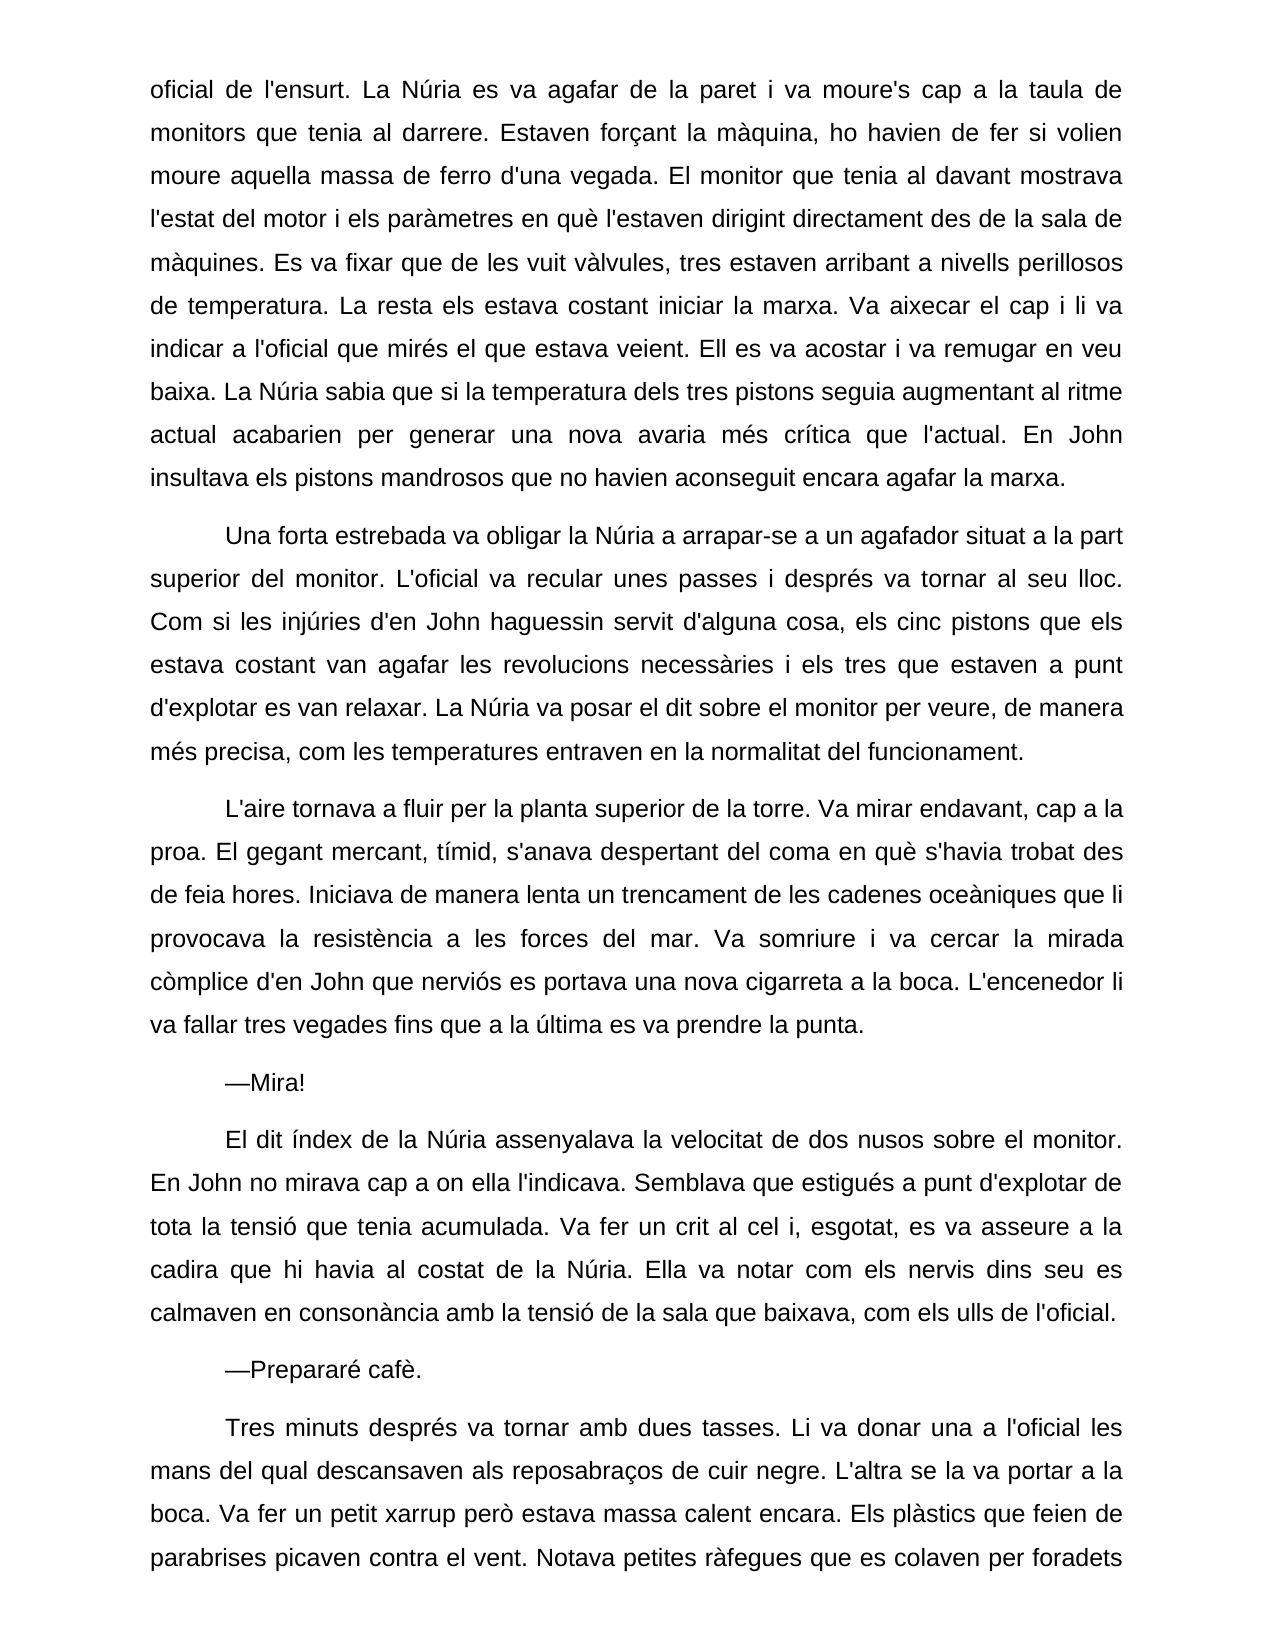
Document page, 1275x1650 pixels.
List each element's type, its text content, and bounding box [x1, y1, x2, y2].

text Tres minuts després va tornar amb dues tasses. Li va donar una a l'oficial les mans del qual descansaven als reposabraços de cuir negre. L'altra se la va portar a la boca. Va fer un petit xarrup però estava massa calent encara. Els plàstics que feien de parabrises picaven contra el vent. Notava petites ràfegues que es colaven per foradets [150, 1413, 1125, 1571]
text —Prepararé cafè. [150, 1355, 1125, 1384]
text Una forta estrebada va obligar la Núria a arrapar-se a un agafador situat a la part superior del monitor. L'oficial va recular unes passes i després va tornar al seu lloc. Com si les injúries d'en John haguessin servit d'alguna cosa, els cinc pistons que els estava costant van agafar les revolucions necessàries i els tres que estaven a punt d'explotar es van relaxar. La Núria va posar el dit sobre el monitor per veure, de manera més precisa, com les temperatures entraven en la normalitat del funcionament. [150, 521, 1125, 765]
text —Mira! [150, 1067, 1125, 1096]
text L'aire tornava a fluir per la planta superior de la torre. Va mirar endavant, cap a la proa. El gegant mercant, tímid, s'anava despertant del coma en què s'havia trobat des de feia hores. Iniciava de manera lenta un trencament de les cadenes oceàniques que li provocava la resistència a les forces del mar. Va somriure i va cercar la mirada còmplice d'en John que nerviós es portava una nova cigarreta a la boca. L'encenedor li va fallar tres vegades fins que a la última es va prendre la punta. [150, 794, 1125, 1038]
text oficial de l'ensurt. La Núria es va agafar de la paret i va moure's cap a la taula de monitors que tenia al darrere. Estaven forçant la màquina, ho havien de fer si volien moure aquella massa de ferro d'una vegada. El monitor que tenia al davant mostrava l'estat del motor i els paràmetres en què l'estaven dirigint directament des de la sala de màquines. Es va fixar que de les vuit vàlvules, tres estaven arribant a nivells perillosos de temperatura. La resta els estava costant iniciar la marxa. Va aixecar el cap i li va indicar a l'oficial que mirés el que estava veient. Ell es va acostar i va remugar en veu baixa. La Núria sabia que si la temperatura dels tres pistons seguia augmentant al ritme actual acabarien per generar una nova avaria més crítica que l'actual. En John insultava els pistons mandrosos que no havien aconseguit encara agafar la marxa. [150, 75, 1125, 492]
text El dit índex de la Núria assenyalava la velocitat de dos nusos sobre el monitor. En John no mirava cap a on ella l'indicava. Semblava que estigués a punt d'explotar de tota la tensió que tenia acumulada. Va fer un crit al cel i, esgotat, es va asseure a la cadira que hi havia al costat de la Núria. Ella va notar com els nervis dins seu es calmaven en consonància amb la tensió de la sala que baixava, com els ulls de l'oficial. [150, 1125, 1125, 1326]
